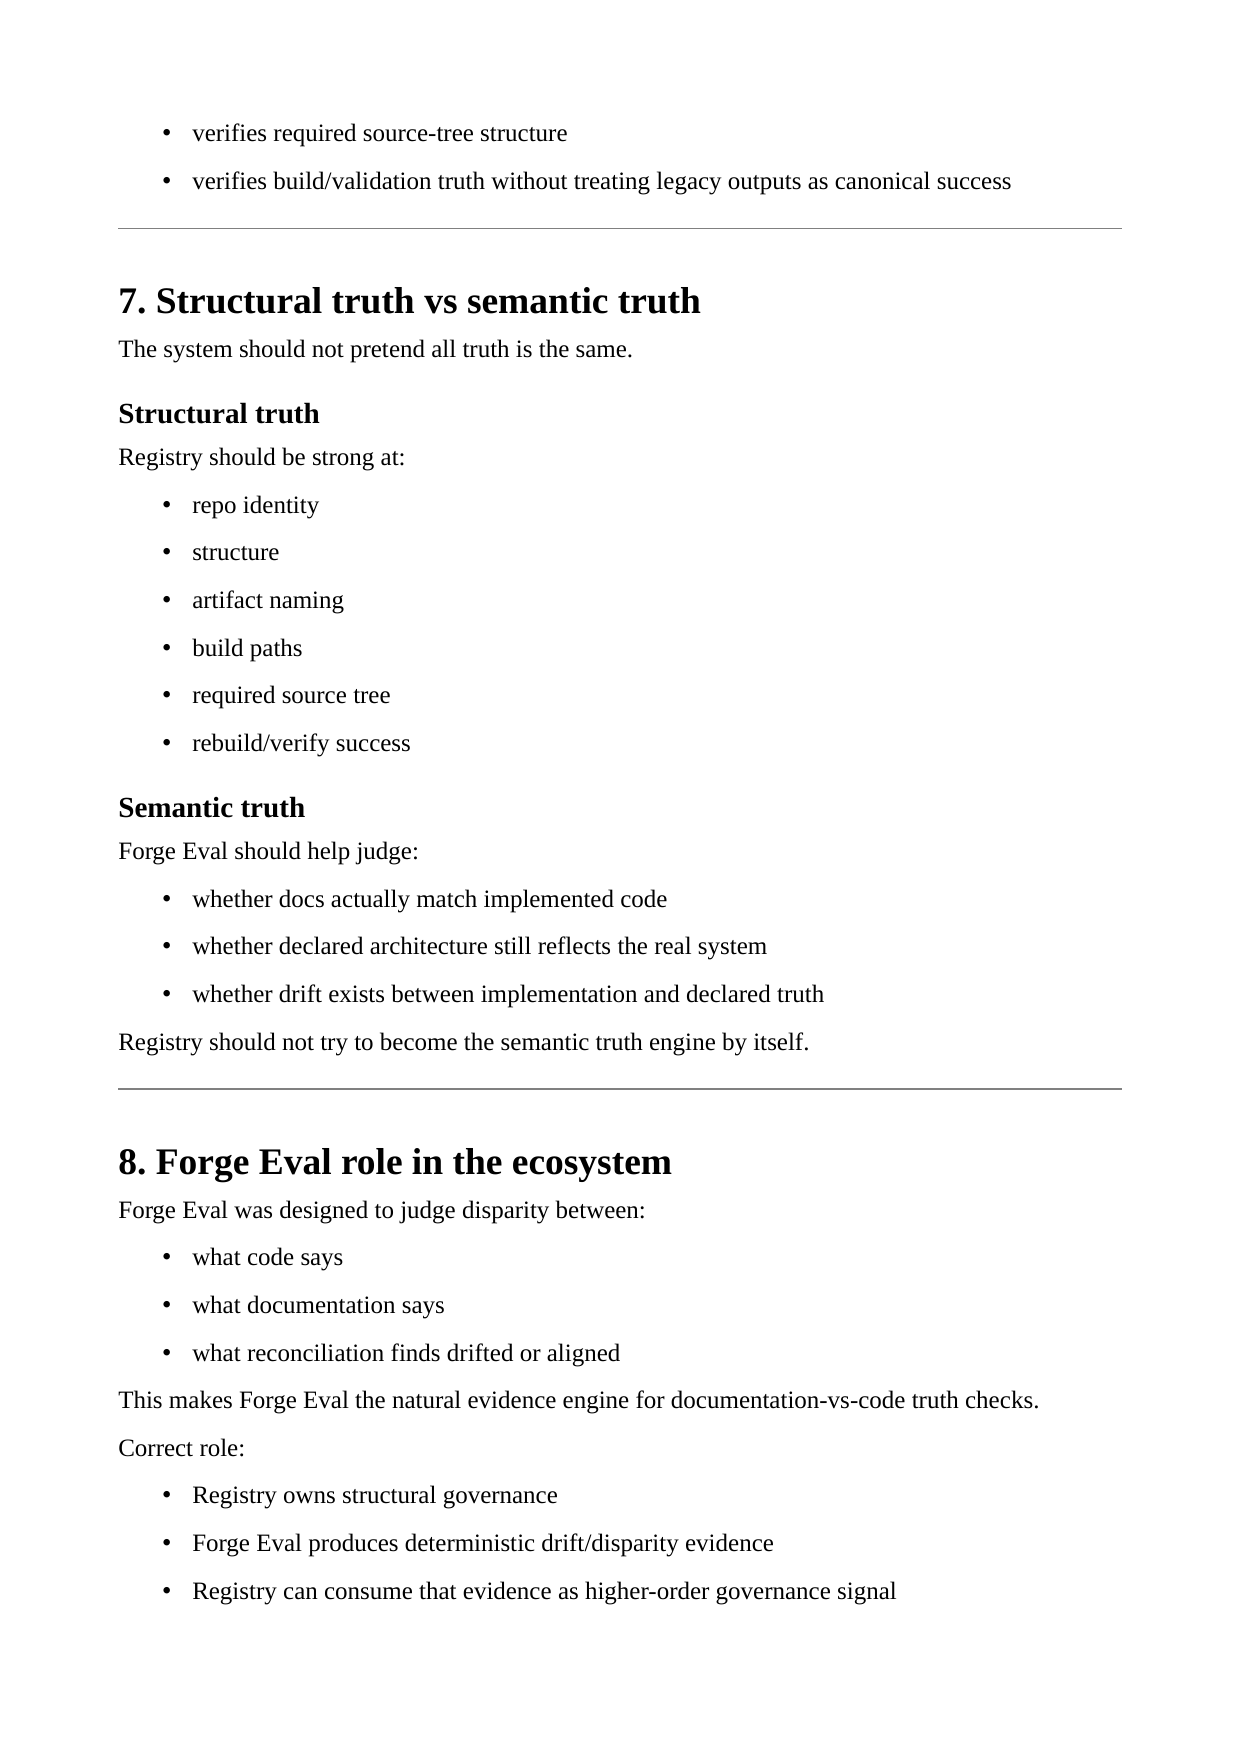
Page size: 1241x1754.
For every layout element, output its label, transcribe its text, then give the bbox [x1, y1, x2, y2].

list structure [162, 537, 1122, 566]
subtitle 8. Forge Eval role in the ecosystem [118, 1139, 1122, 1182]
text This makes Forge Eval the natural evidence engine for documentation-vs-code truth checks. [118, 1385, 1122, 1414]
list rebuild/verify success [162, 728, 1122, 757]
subtitle 7. Structural truth vs semantic truth [118, 278, 1122, 322]
text Registry should not try to become the semantic truth engine by itself. [118, 1027, 1122, 1055]
list what reconciliation finds drifted or aligned [162, 1338, 1122, 1366]
subtitle Structural truth [118, 396, 1122, 430]
text Correct role: [118, 1433, 1122, 1462]
text Registry should be strong at: [118, 442, 1122, 471]
list build paths [162, 633, 1122, 661]
text The system should not pretend all truth is the same. [118, 334, 1122, 363]
list whether drift exists between implementation and declared truth [162, 979, 1122, 1008]
list verifies build/validation truth without treating legacy outputs as canonical success [162, 166, 1122, 194]
list verifies required source-tree structure [162, 118, 1122, 147]
text Forge Eval was designed to judge disparity between: [118, 1195, 1122, 1224]
list whether docs actually match implemented code [162, 884, 1122, 912]
list repo identity [162, 490, 1122, 519]
list required source tree [162, 680, 1122, 709]
list what code says [162, 1242, 1122, 1271]
text Forge Eval should help judge: [118, 836, 1122, 865]
list artifact naming [162, 585, 1122, 614]
list Registry can consume that evidence as higher-order governance signal [162, 1576, 1122, 1604]
list Forge Eval produces deterministic drift/disparity evidence [162, 1528, 1122, 1557]
list Registry owns structural governance [162, 1481, 1122, 1509]
list what documentation says [162, 1290, 1122, 1319]
list whether declared architecture still reflects the real system [162, 931, 1122, 960]
subtitle Semantic truth [118, 790, 1122, 824]
